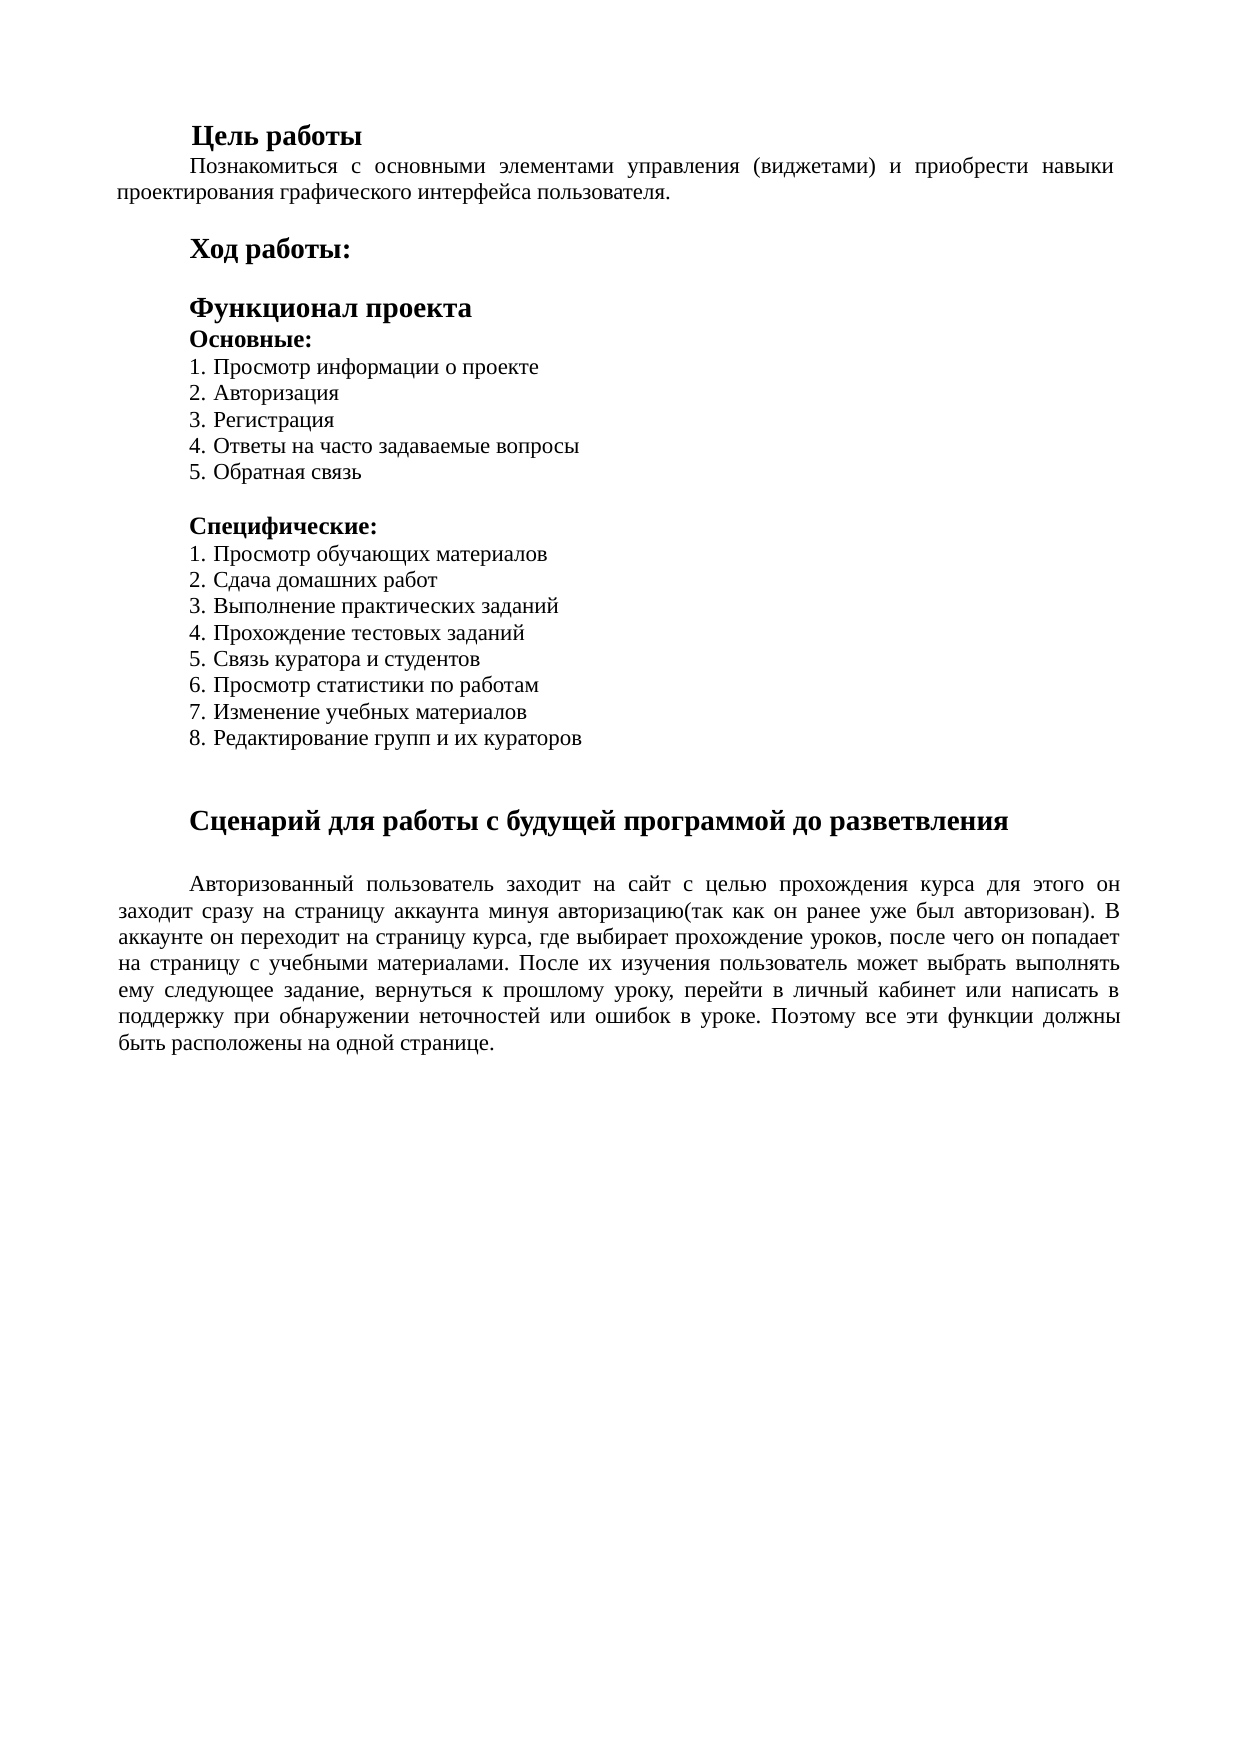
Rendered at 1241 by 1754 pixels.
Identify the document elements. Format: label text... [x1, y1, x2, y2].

list Изменение учебных материалов [118, 698, 1122, 724]
text Авторизованный пользователь заходит на сайт с целью прохождения курса для этого он заходит сразу на страницу аккаунта минуя авторизацию(так как он ранее уже был авторизован). В аккаунте он переходит на страницу курса, где выбирает прохождение уроков, после чего он попадает на страницу с учебными материалами. После их изучения пользователь может выбрать выполнять ему следующее задание, вернуться к прошлому уроку, перейти в личный кабинет или написать в поддержку при обнаружении неточностей или ошибок в уроке. Поэтому все эти функции должны быть расположены на одной странице. [118, 870, 1122, 1055]
text Сценарий для работы с будущей программой до разветвления [118, 803, 1122, 837]
list Просмотр информации о проекте [118, 353, 1122, 379]
list Связь куратора и студентов [118, 645, 1122, 672]
list Ответы на часто задаваемые вопросы [118, 432, 1122, 458]
list Выполнение практических заданий [118, 592, 1122, 619]
list Авторизация [118, 379, 1122, 406]
list Прохождение тестовых заданий [118, 619, 1122, 645]
text Ход работы: [117, 231, 1115, 264]
list Сдача домашних работ [118, 566, 1122, 592]
text Специфические: [118, 511, 1122, 540]
subtitle Цель работы [191, 118, 1122, 152]
text Функционал проекта [118, 291, 1122, 324]
list Просмотр обучающих материалов [118, 540, 1122, 566]
list Просмотр статистики по работам [118, 672, 1122, 698]
list Обратная связь [118, 458, 1122, 485]
text Основные: [118, 324, 1122, 353]
list Редактирование групп и их кураторов [118, 724, 1122, 751]
text Познакомиться с основными элементами управления (виджетами) и приобрести навыки проектирования графического интерфейса пользователя. [117, 152, 1115, 204]
list Регистрация [118, 406, 1122, 432]
